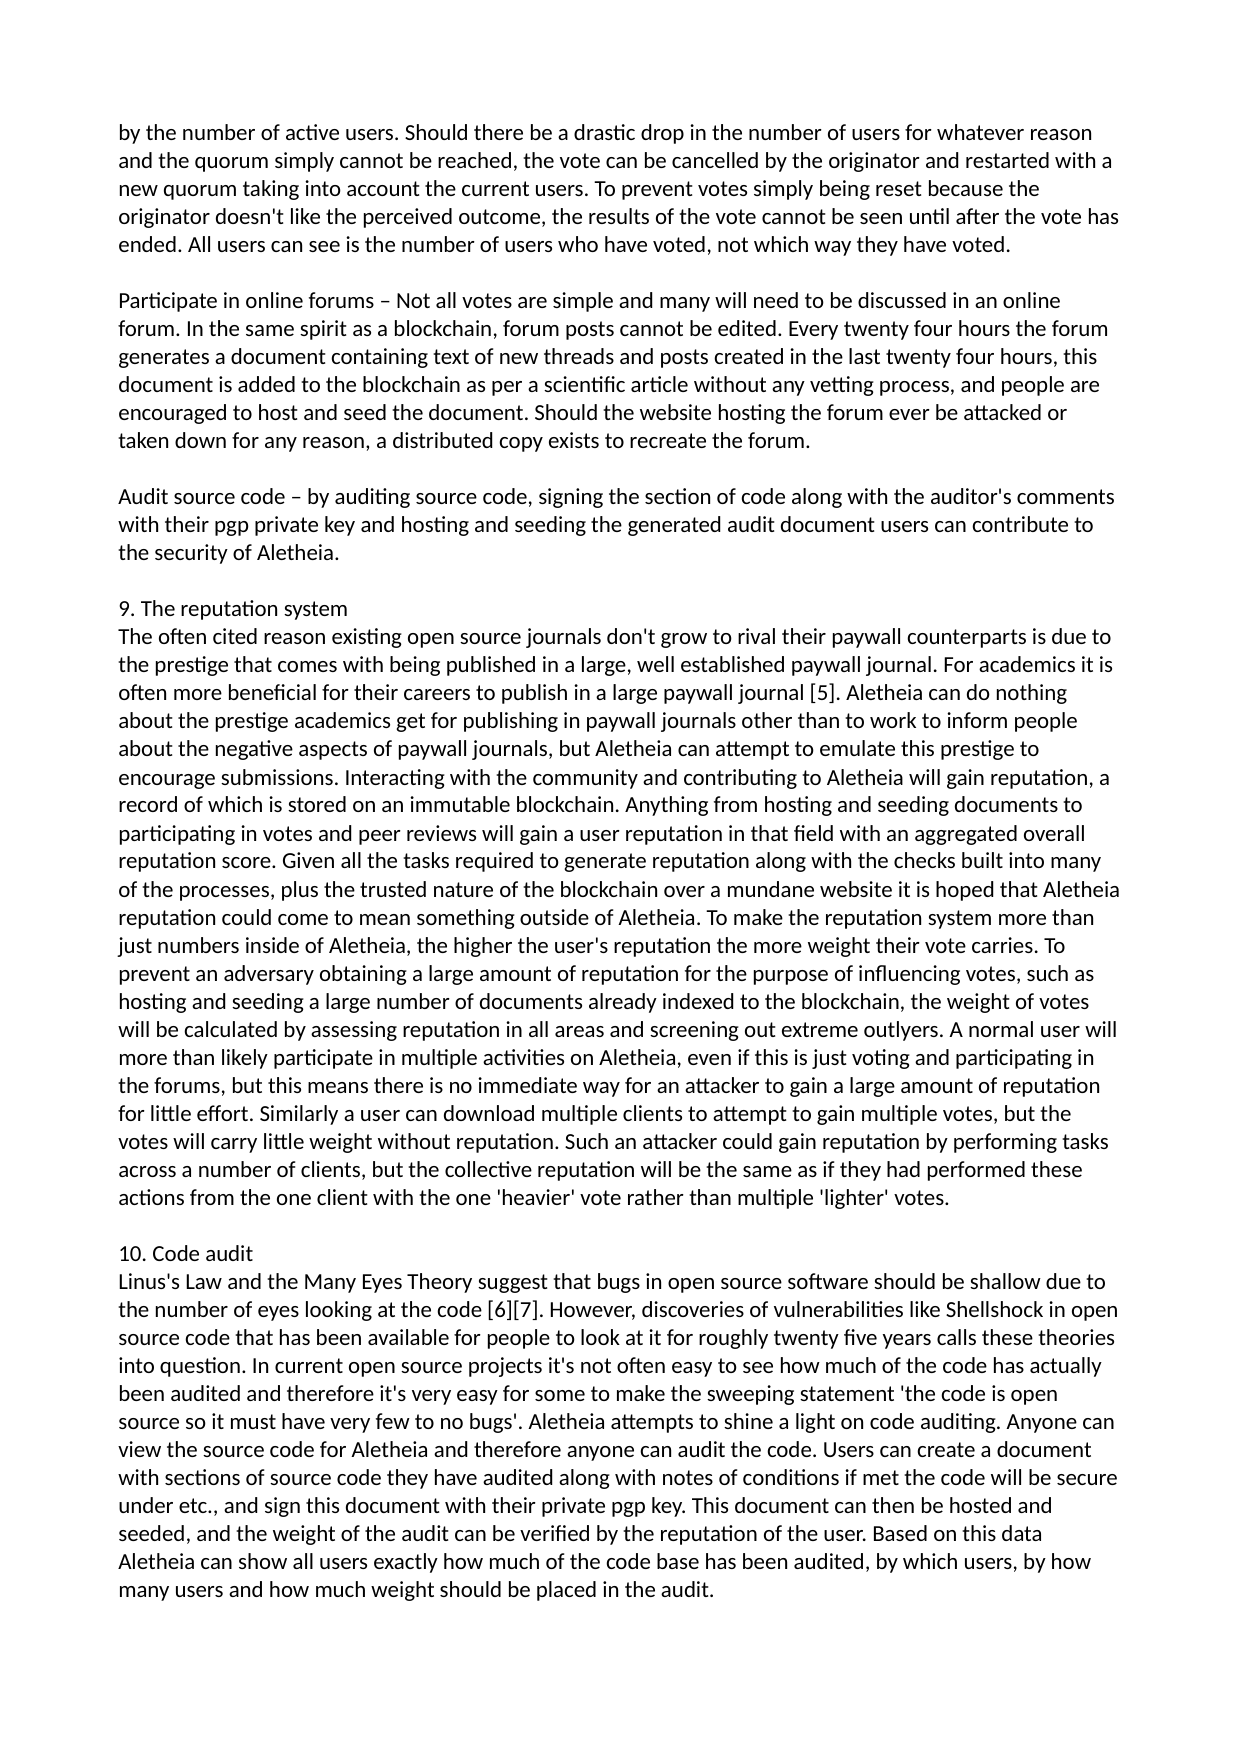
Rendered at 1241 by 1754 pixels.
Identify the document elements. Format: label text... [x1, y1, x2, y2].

text Audit source code – by auditing source code, signing the section of code along with the auditor's comments with their pgp private key and hosting and seeding the generated audit document users can contribute to the security of Aletheia. [118, 482, 1122, 566]
text 10. Code audit [118, 1239, 1122, 1267]
text The often cited reason existing open source journals don't grow to rival their paywall counterparts is due to the prestige that comes with being published in a large, well established paywall journal. For academics it is often more beneficial for their careers to publish in a large paywall journal [5]. Aletheia can do nothing about the prestige academics get for publishing in paywall journals other than to work to inform people about the negative aspects of paywall journals, but Aletheia can attempt to emulate this prestige to encourage submissions. Interacting with the community and contributing to Aletheia will gain reputation, a record of which is stored on an immutable blockchain. Anything from hosting and seeding documents to participating in votes and peer reviews will gain a user reputation in that field with an aggregated overall reputation score. Given all the tasks required to generate reputation along with the checks built into many of the processes, plus the trusted nature of the blockchain over a mundane website it is hoped that Aletheia reputation could come to mean something outside of Aletheia. To make the reputation system more than just numbers inside of Aletheia, the higher the user's reputation the more weight their vote carries. To prevent an adversary obtaining a large amount of reputation for the purpose of influencing votes, such as hosting and seeding a large number of documents already indexed to the blockchain, the weight of votes will be calculated by assessing reputation in all areas and screening out extreme outlyers. A normal user will more than likely participate in multiple activities on Aletheia, even if this is just voting and participating in the forums, but this means there is no immediate way for an attacker to gain a large amount of reputation for little effort. Similarly a user can download multiple clients to attempt to gain multiple votes, but the votes will carry little weight without reputation. Such an attacker could gain reputation by performing tasks across a number of clients, but the collective reputation will be the same as if they had performed these actions from the one client with the one 'heavier' vote rather than multiple 'lighter' votes. [118, 622, 1122, 1211]
text Linus's Law and the Many Eyes Theory suggest that bugs in open source software should be shallow due to the number of eyes looking at the code [6][7]. However, discoveries of vulnerabilities like Shellshock in open source code that has been available for people to look at it for roughly twenty five years calls these theories into question. In current open source projects it's not often easy to see how much of the code has actually been audited and therefore it's very easy for some to make the sweeping statement 'the code is open source so it must have very few to no bugs'. Aletheia attempts to shine a light on code auditing. Anyone can view the source code for Aletheia and therefore anyone can audit the code. Users can create a document with sections of source code they have audited along with notes of conditions if met the code will be secure under etc., and sign this document with their private pgp key. This document can then be hosted and seeded, and the weight of the audit can be verified by the reputation of the user. Based on this data Aletheia can show all users exactly how much of the code base has been audited, by which users, by how many users and how much weight should be placed in the audit. [118, 1267, 1122, 1603]
text by the number of active users. Should there be a drastic drop in the number of users for whatever reason and the quorum simply cannot be reached, the vote can be cancelled by the originator and restarted with a new quorum taking into account the current users. To prevent votes simply being reset because the originator doesn't like the perceived outcome, the results of the vote cannot be seen until after the vote has ended. All users can see is the number of users who have voted, not which way they have voted. [118, 118, 1122, 258]
text 9. The reputation system [118, 594, 1122, 622]
text Participate in online forums – Not all votes are simple and many will need to be discussed in an online forum. In the same spirit as a blockchain, forum posts cannot be edited. Every twenty four hours the forum generates a document containing text of new threads and posts created in the last twenty four hours, this document is added to the blockchain as per a scientific article without any vetting process, and people are encouraged to host and seed the document. Should the website hosting the forum ever be attacked or taken down for any reason, a distributed copy exists to recreate the forum. [118, 286, 1122, 454]
